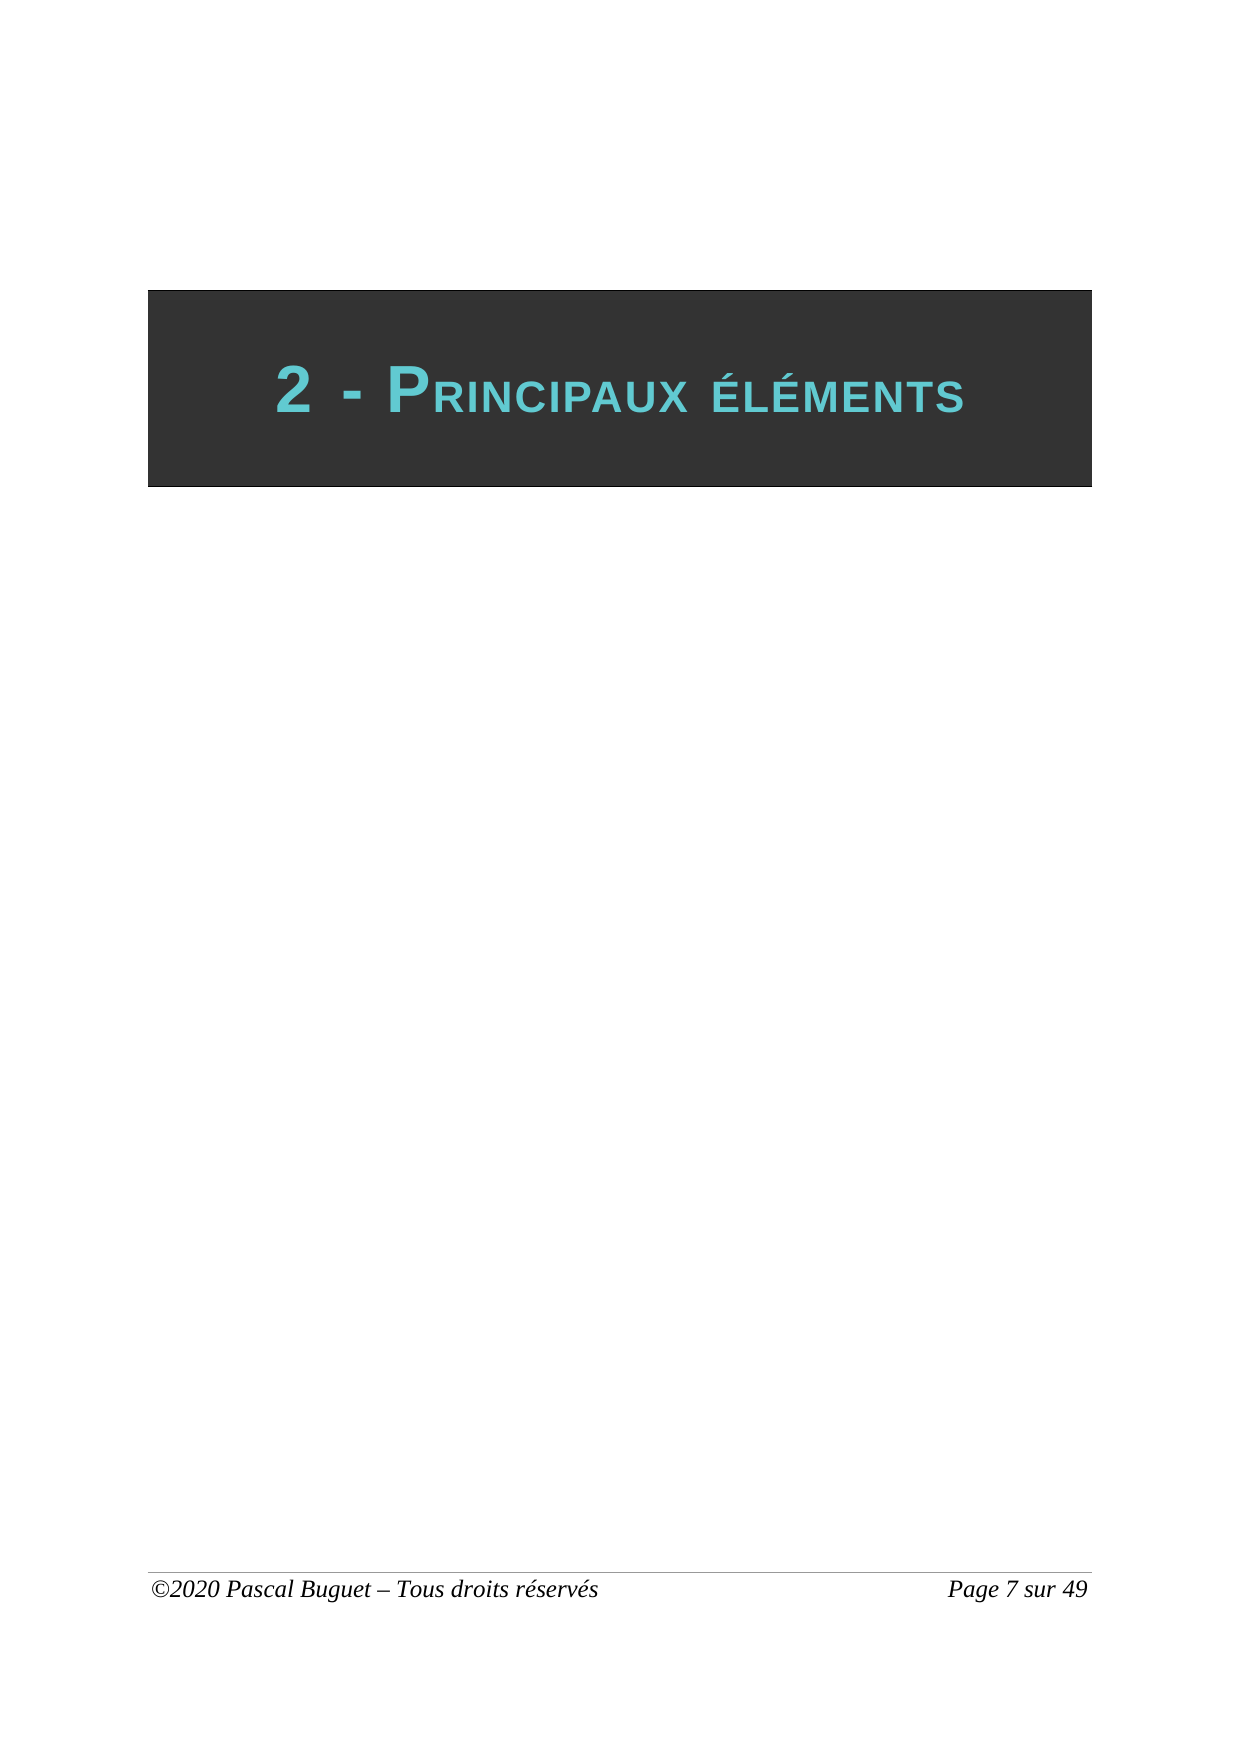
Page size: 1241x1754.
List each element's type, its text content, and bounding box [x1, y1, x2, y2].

subtitle - Principaux éléments [148, 291, 1092, 486]
